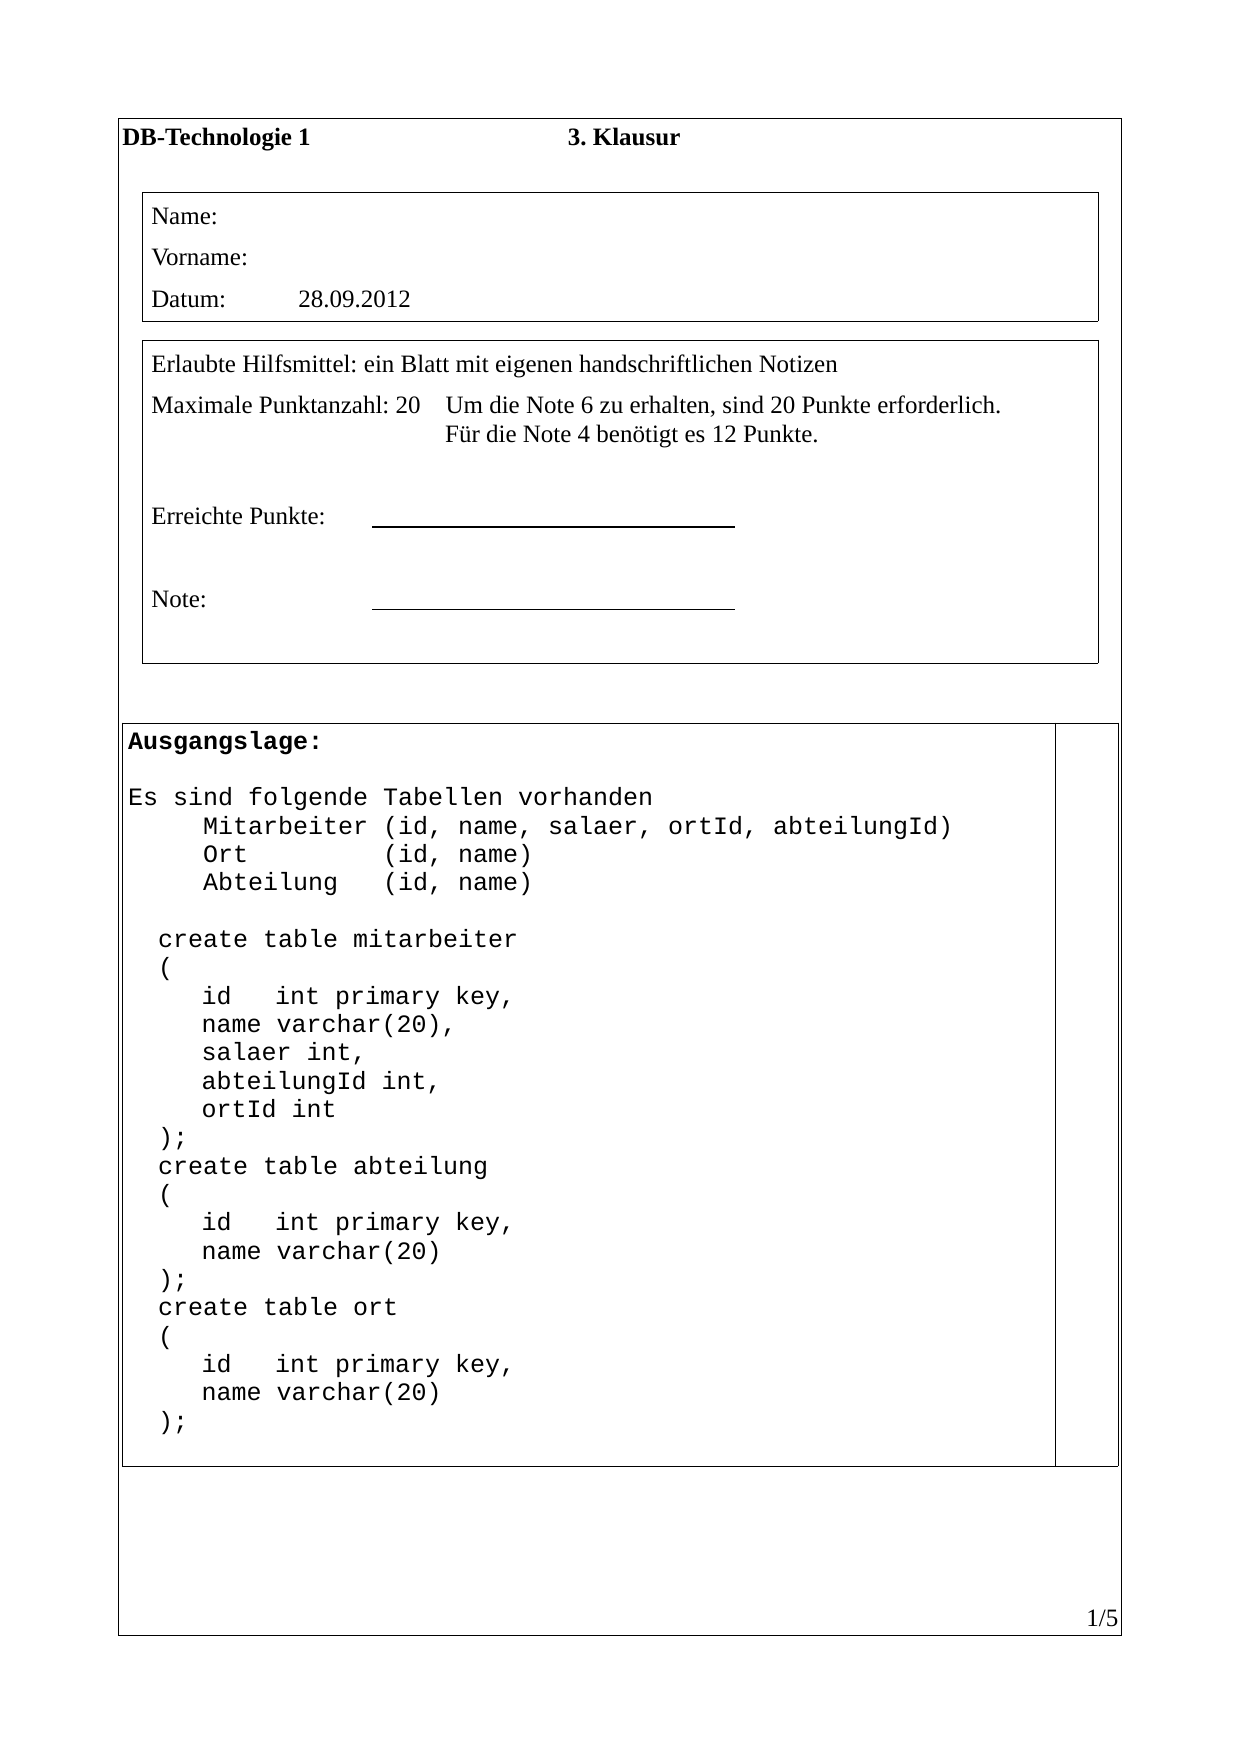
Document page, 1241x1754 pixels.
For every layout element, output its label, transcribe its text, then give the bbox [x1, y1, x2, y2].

text Erlaubte Hilfsmittel: ein Blatt mit eigenen handschriftlichen Notizen [151, 349, 1089, 377]
table_header Ausgangslage: Es sind folgende Tabellen vorhanden Mitarbeiter (id, name, salaer, ortId, abteilungId) Ort (id, name) Abteilung (id, name) create table mitarbeiter ( id int primary key, name varchar(20), salaer int, abteilungId int, ortId int ); create table abteilung ( id int primary key, name varchar(20) ); create table ort ( id int primary key, name varchar(20) ); [123, 724, 1055, 1466]
table_header [1056, 724, 1118, 1466]
text Datum: 28.09.2012 [151, 284, 1089, 312]
text Name: [151, 201, 1089, 230]
text Maximale Punktanzahl: 20 Um die Note 6 zu erhalten, sind 20 Punkte erforderlich. Für die Note 4 benötigt es 12 Punkte. [151, 390, 1089, 447]
text Note: [151, 584, 1089, 612]
text Erreichte Punkte: [151, 501, 1089, 530]
text Vorname: [151, 242, 1089, 271]
